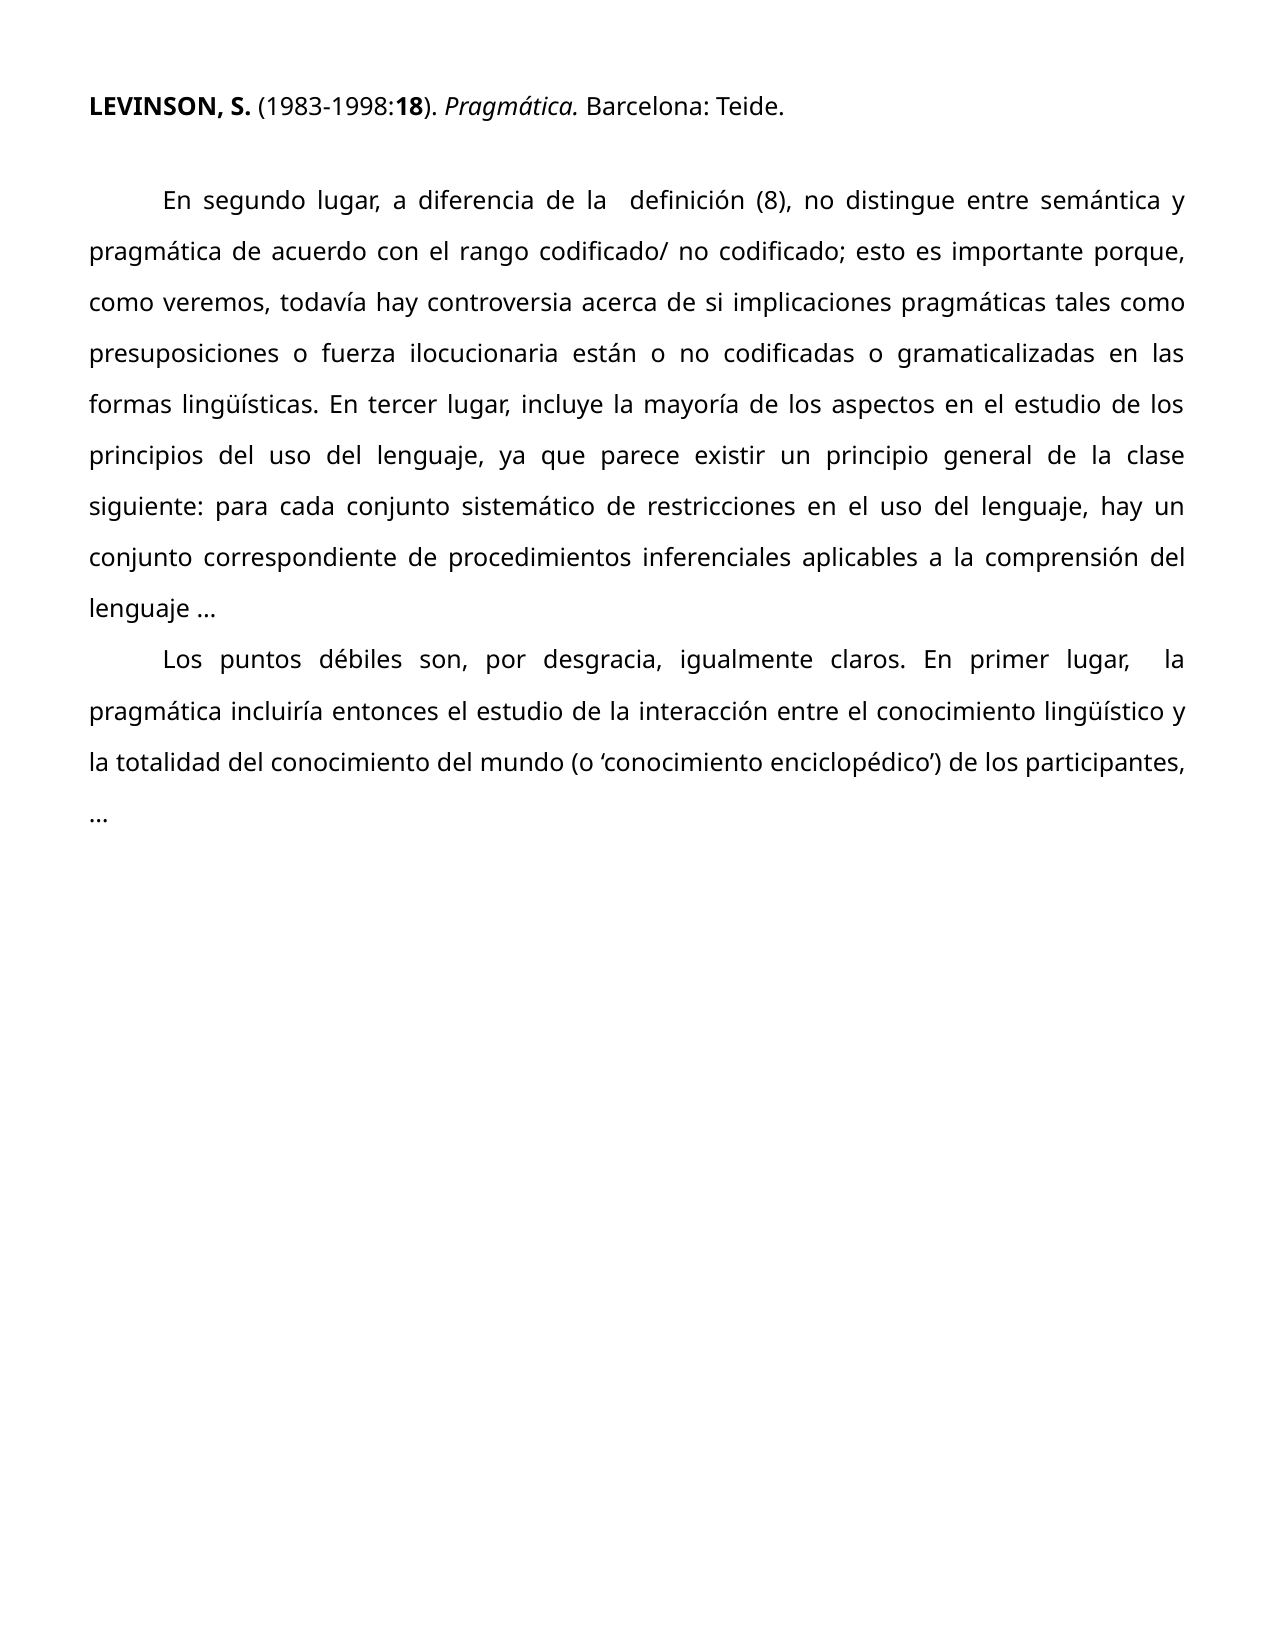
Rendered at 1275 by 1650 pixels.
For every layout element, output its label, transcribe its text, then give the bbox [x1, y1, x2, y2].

text Los puntos débiles son, por desgracia, igualmente claros. En primer lugar, la pragmática incluiría entonces el estudio de la interacción entre el conocimiento lingüístico y la totalidad del conocimiento del mundo (o ‘conocimiento enciclopédico’) de los participantes, … [88, 642, 1186, 829]
text En segundo lugar, a diferencia de la definición (8), no distingue entre semántica y pragmática de acuerdo con el rango codificado/ no codificado; esto es importante porque, como veremos, todavía hay controversia acerca de si implicaciones pragmáticas tales como presuposiciones o fuerza ilocucionaria están o no codificadas o gramaticalizadas en las formas lingüísticas. En tercer lugar, incluye la mayoría de los aspectos en el estudio de los principios del uso del lenguaje, ya que parece existir un principio general de la clase siguiente: para cada conjunto sistemático de restricciones en el uso del lenguaje, hay un conjunto correspondiente de procedimientos inferenciales aplicables a la comprensión del lenguaje … [88, 183, 1186, 625]
text LEVINSON, S. (1983-1998:18). Pragmática. Barcelona: Teide. [88, 88, 1186, 123]
